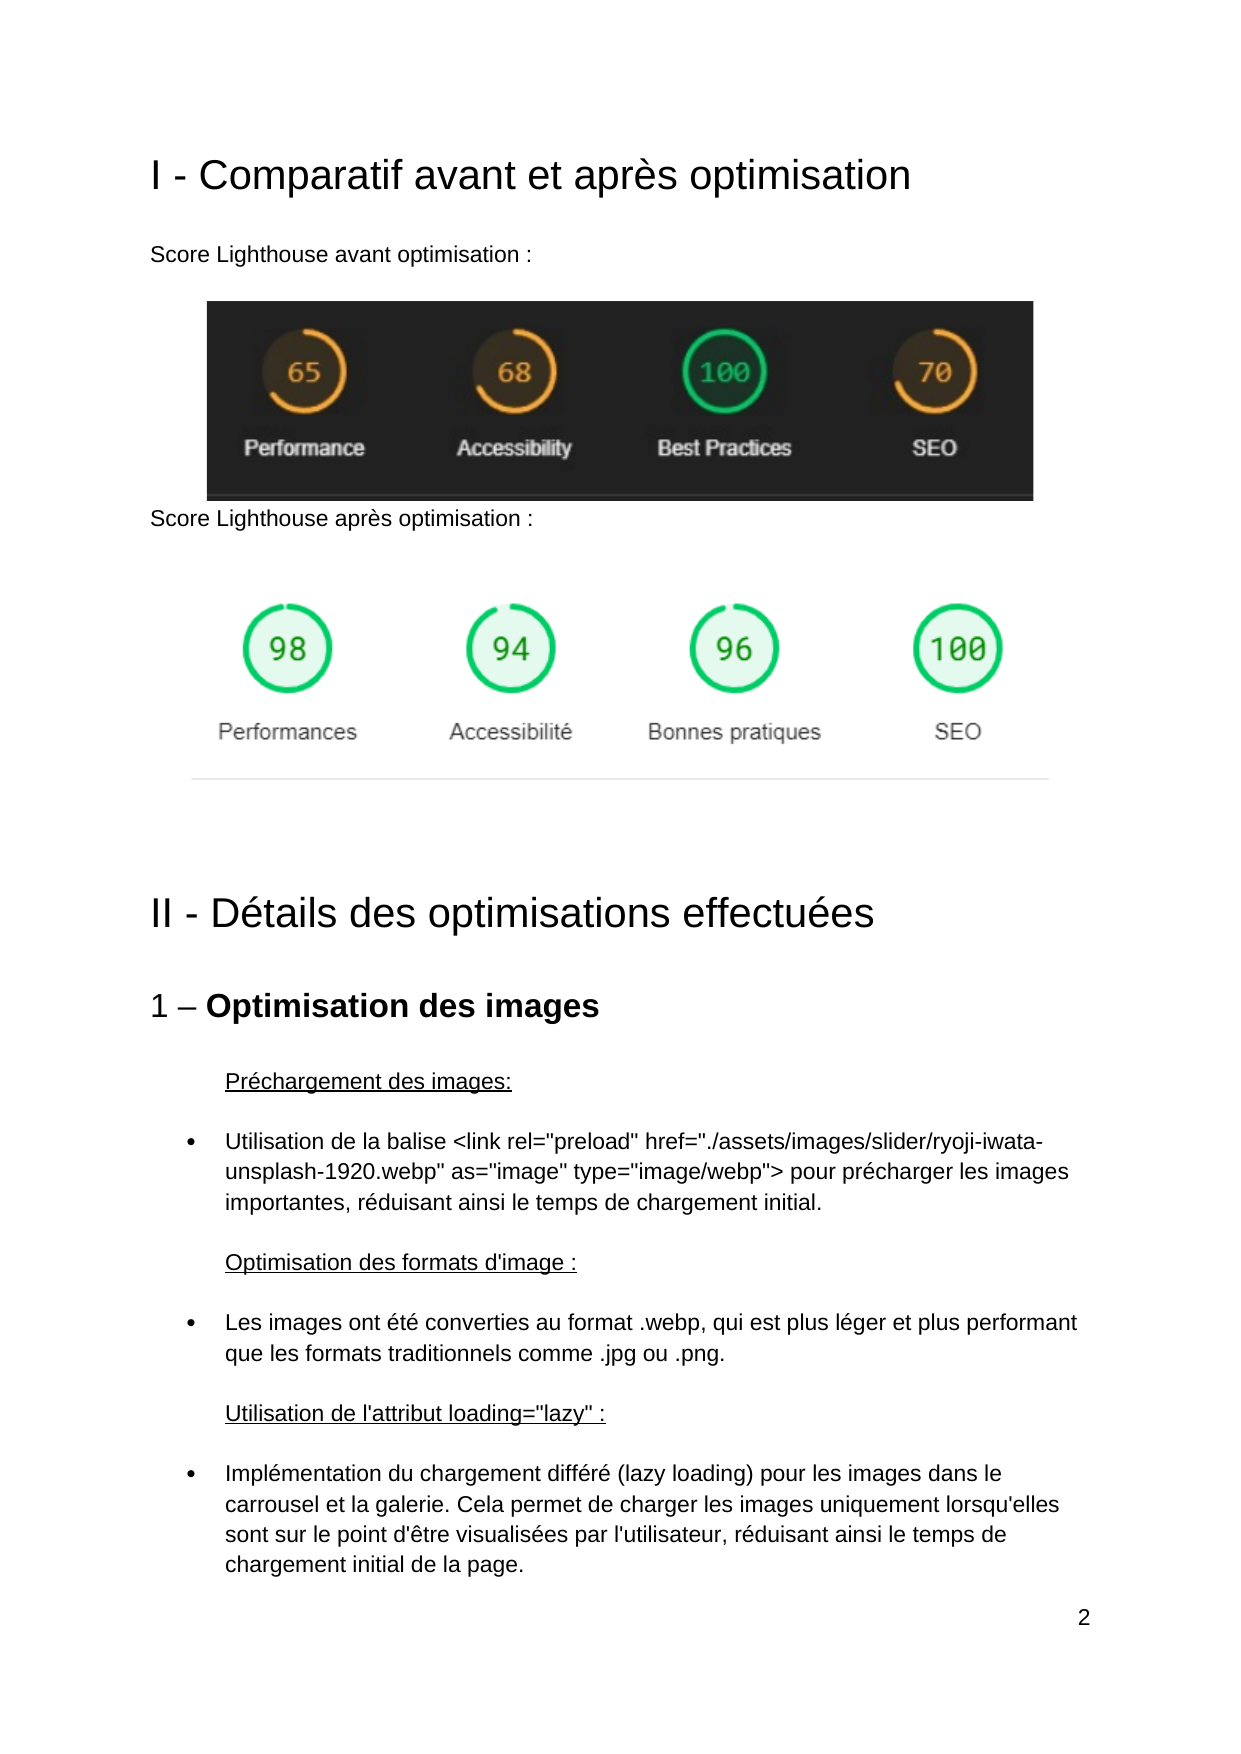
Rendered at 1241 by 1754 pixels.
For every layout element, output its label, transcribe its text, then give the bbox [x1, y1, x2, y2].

subtitle I - Comparatif avant et après optimisation [150, 150, 1090, 198]
list Les images ont été converties au format .webp, qui est plus léger et plus performant que les formats traditionnels comme .jpg ou .png. [187, 1309, 1090, 1366]
list Implémentation du chargement différé (lazy loading) pour les images dans le carrousel et la galerie. Cela permet de charger les images uniquement lorsqu'elles sont sur le point d'être visualisées par l'utilisateur, réduisant ainsi le temps de chargement initial de la page. [187, 1460, 1090, 1577]
text Préchargement des images: [225, 1068, 1090, 1094]
subtitle II - Détails des optimisations effectuées [150, 888, 1090, 936]
text Score Lighthouse avant optimisation : [150, 241, 1090, 267]
text Optimisation des formats d'image : [225, 1249, 1090, 1275]
list Utilisation de la balise <link rel="preload" href="./assets/images/slider/ryoji-iwata-unsplash-1920.webp" as="image" type="image/webp"> pour précharger les images importantes, réduisant ainsi le temps de chargement initial. [187, 1128, 1090, 1215]
text Utilisation de l'attribut loading="lazy" : [150, 1400, 1090, 1426]
subtitle 1 – Optimisation des images [150, 986, 1090, 1025]
text Score Lighthouse après optimisation : [150, 505, 1090, 531]
